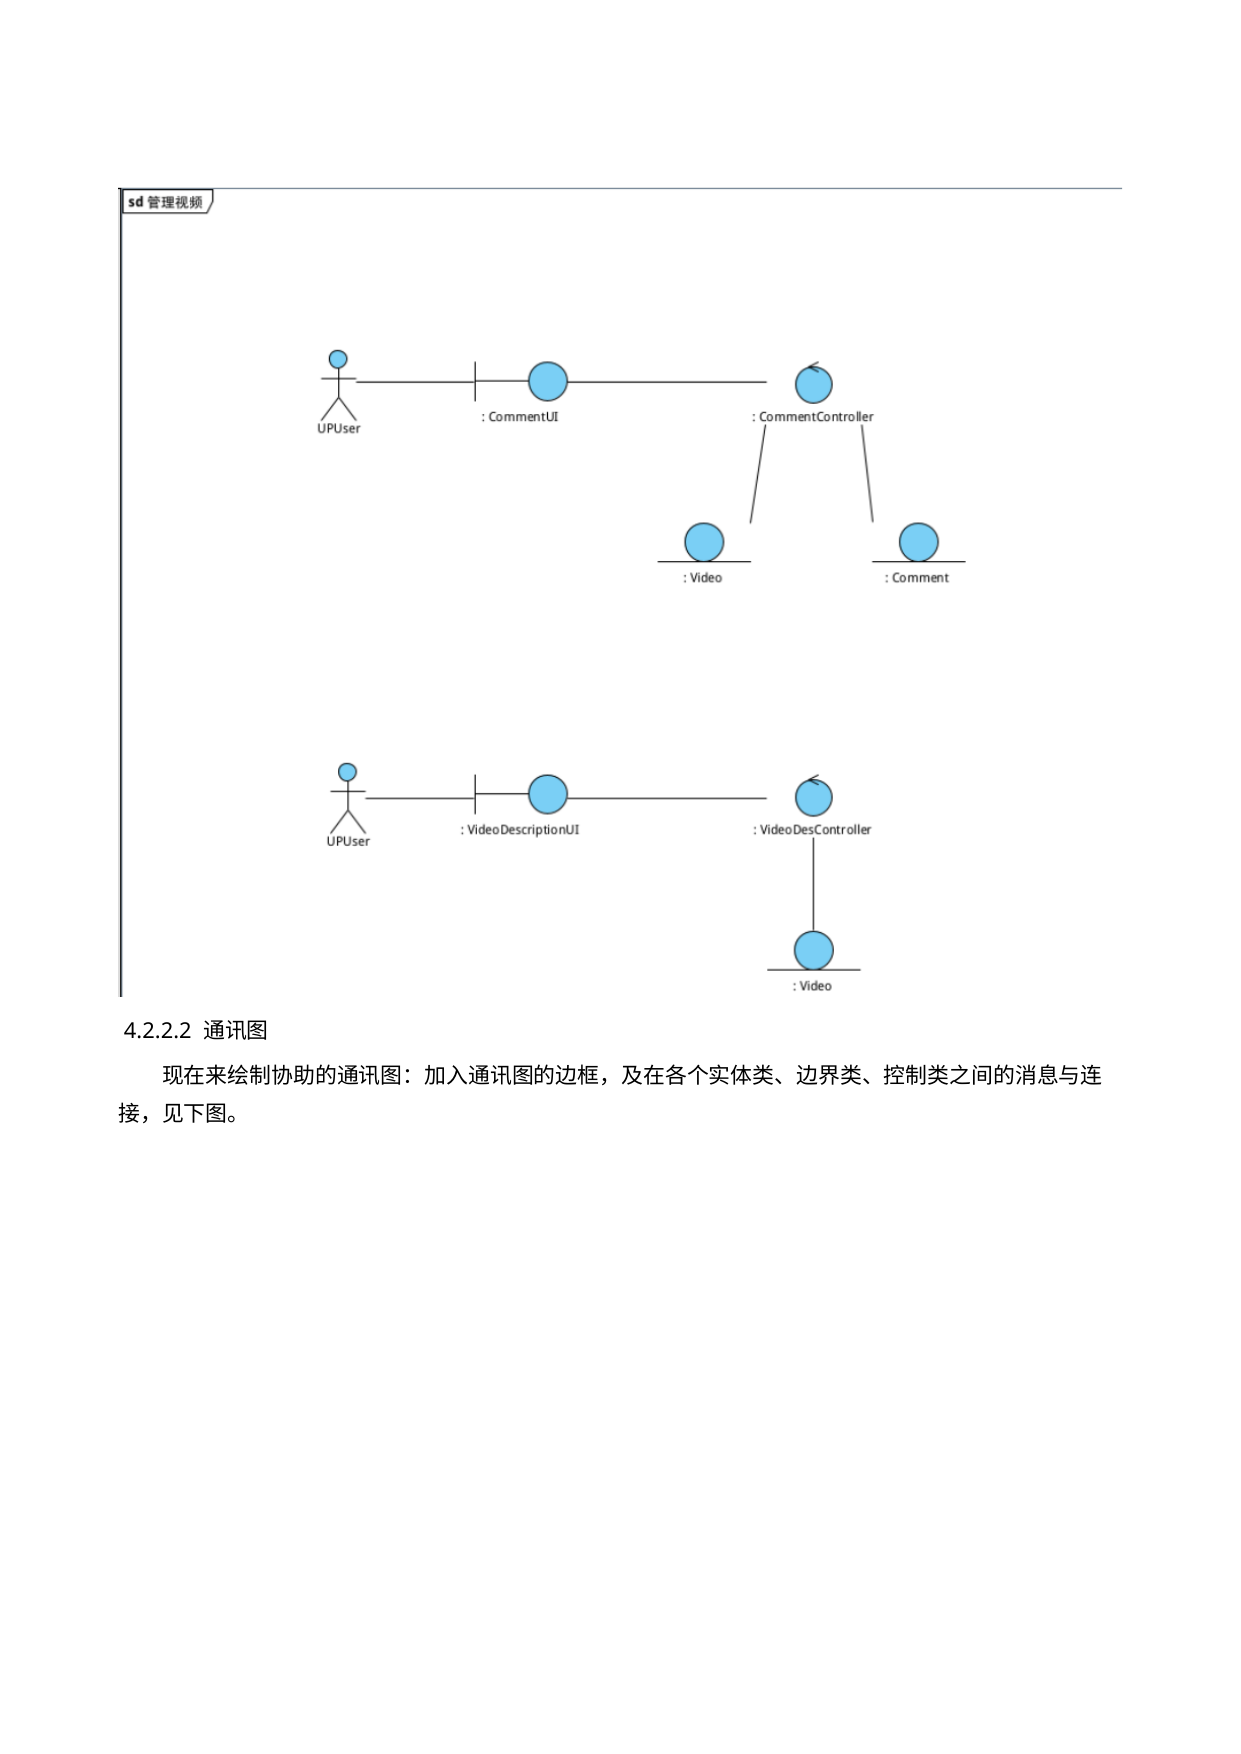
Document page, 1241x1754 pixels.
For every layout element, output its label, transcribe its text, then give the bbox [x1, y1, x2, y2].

subtitle 通讯图 [118, 1013, 1122, 1045]
text 现在来绘制协助的通讯图：加入通讯图的边框，及在各个实体类、边界类、控制类之间的消息与连接，见下图。 [118, 1058, 1122, 1127]
picture [118, 187, 1123, 997]
